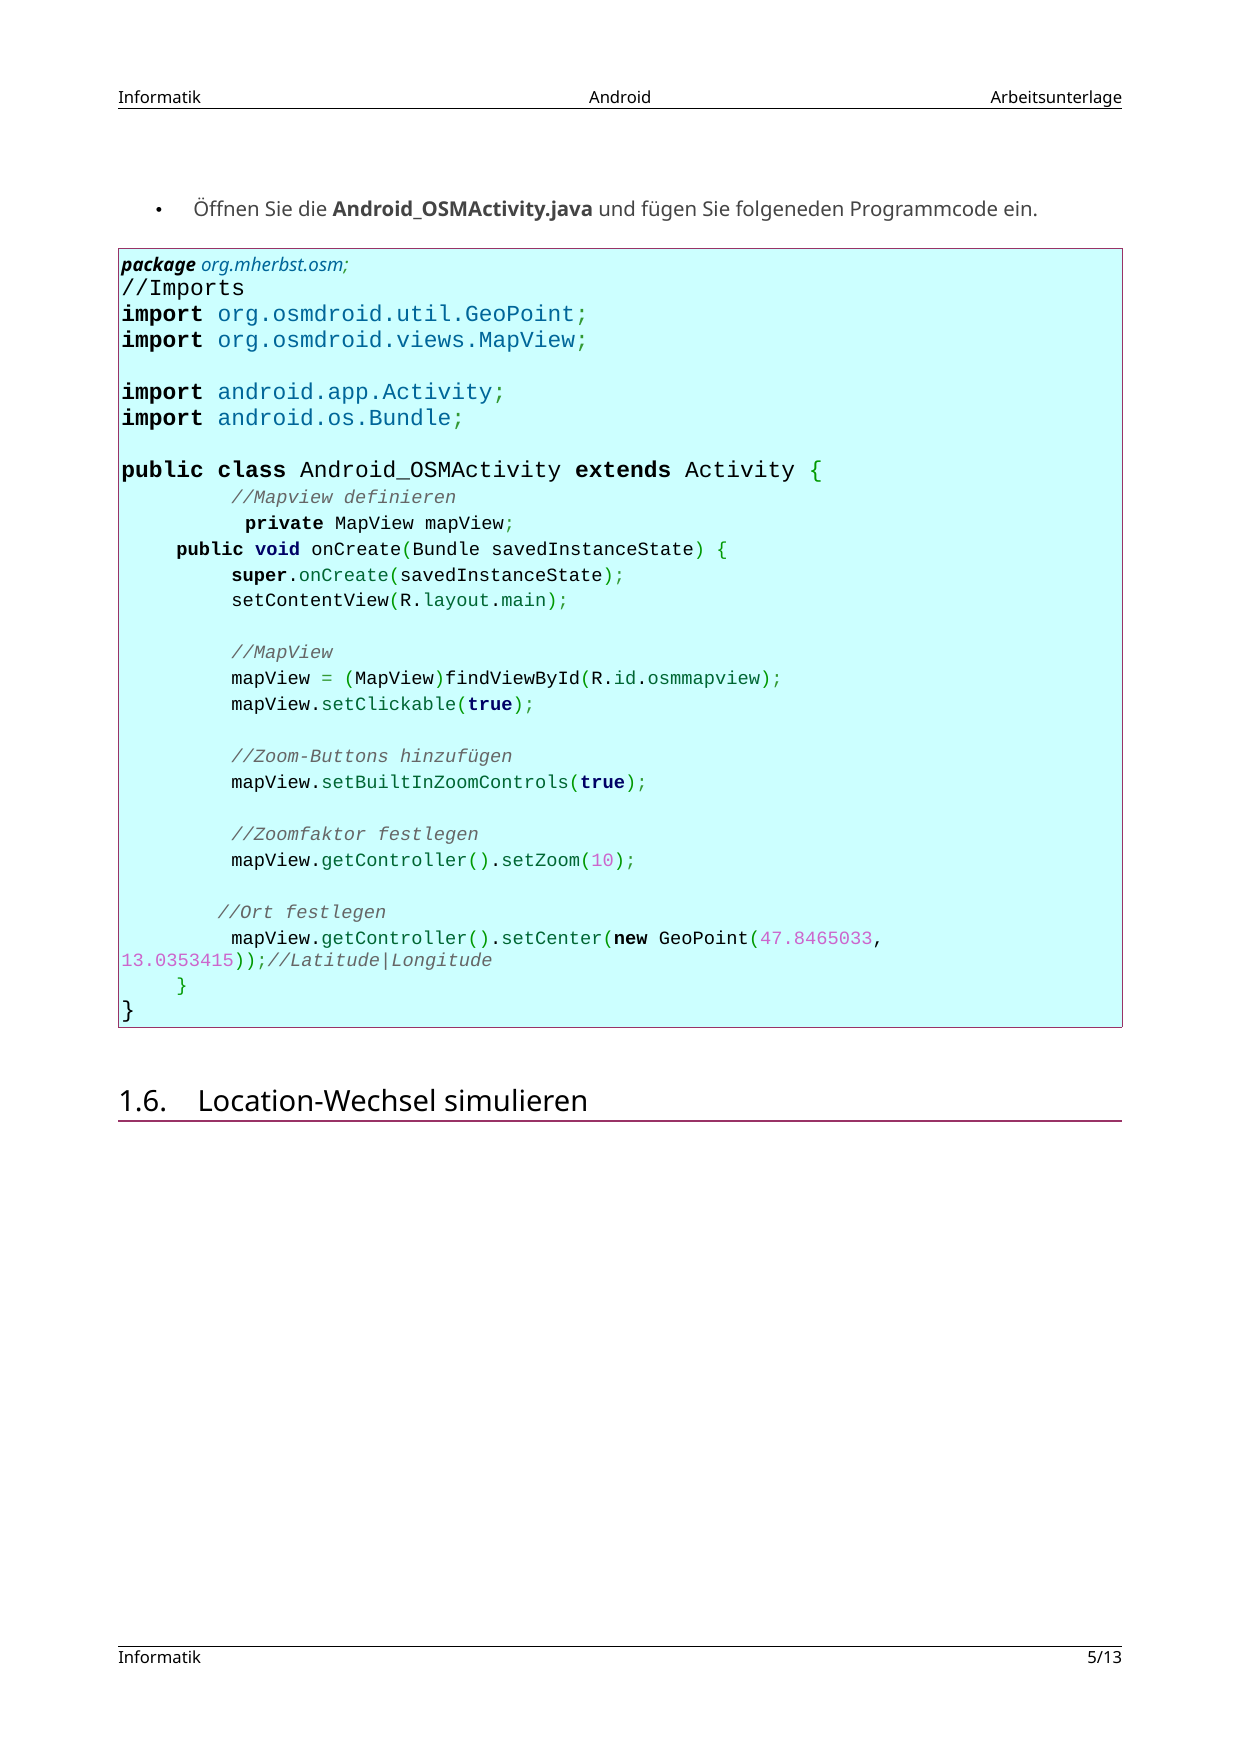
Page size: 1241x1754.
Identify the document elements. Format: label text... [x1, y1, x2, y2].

list Öffnen Sie die Android_OSMActivity.java und fügen Sie folgeneden Programmcode ein. [156, 195, 1122, 222]
text //Ort festlegen [119, 896, 1122, 922]
text mapView.getController().setZoom(10); [119, 844, 1122, 870]
text import android.app.Activity; [119, 377, 1122, 403]
text import android.os.Bundle; [119, 403, 1122, 429]
text //Zoom-Buttons hinzufügen [119, 740, 1122, 766]
text 13.0353415));//Latitude|Longitude [119, 948, 1122, 969]
text mapView.setClickable(true); [119, 688, 1122, 714]
text //Mapview definieren [119, 481, 1122, 507]
text import org.osmdroid.views.MapView; [119, 325, 1122, 351]
text } [119, 969, 1122, 995]
text package org.mherbst.osm; [119, 249, 1122, 273]
text //Zoomfaktor festlegen [119, 818, 1122, 844]
text mapView.getController().setCenter(new GeoPoint(47.8465033, [119, 922, 1122, 948]
text public class Android_OSMActivity extends Activity { [119, 455, 1122, 481]
text super.onCreate(savedInstanceState); [119, 559, 1122, 585]
text public void onCreate(Bundle savedInstanceState) { [119, 533, 1122, 559]
text } [119, 995, 1122, 1027]
text import org.osmdroid.util.GeoPoint; [119, 299, 1122, 325]
text mapView.setBuiltInZoomControls(true); [119, 766, 1122, 792]
text private MapView mapView; [119, 507, 1122, 533]
text setContentView(R.layout.main); [119, 585, 1122, 611]
text //Imports [119, 273, 1122, 299]
subtitle Location-Wechsel simulieren [118, 1081, 1122, 1120]
text mapView = (MapView)findViewById(R.id.osmmapview); [119, 663, 1122, 688]
text //MapView [119, 637, 1122, 663]
